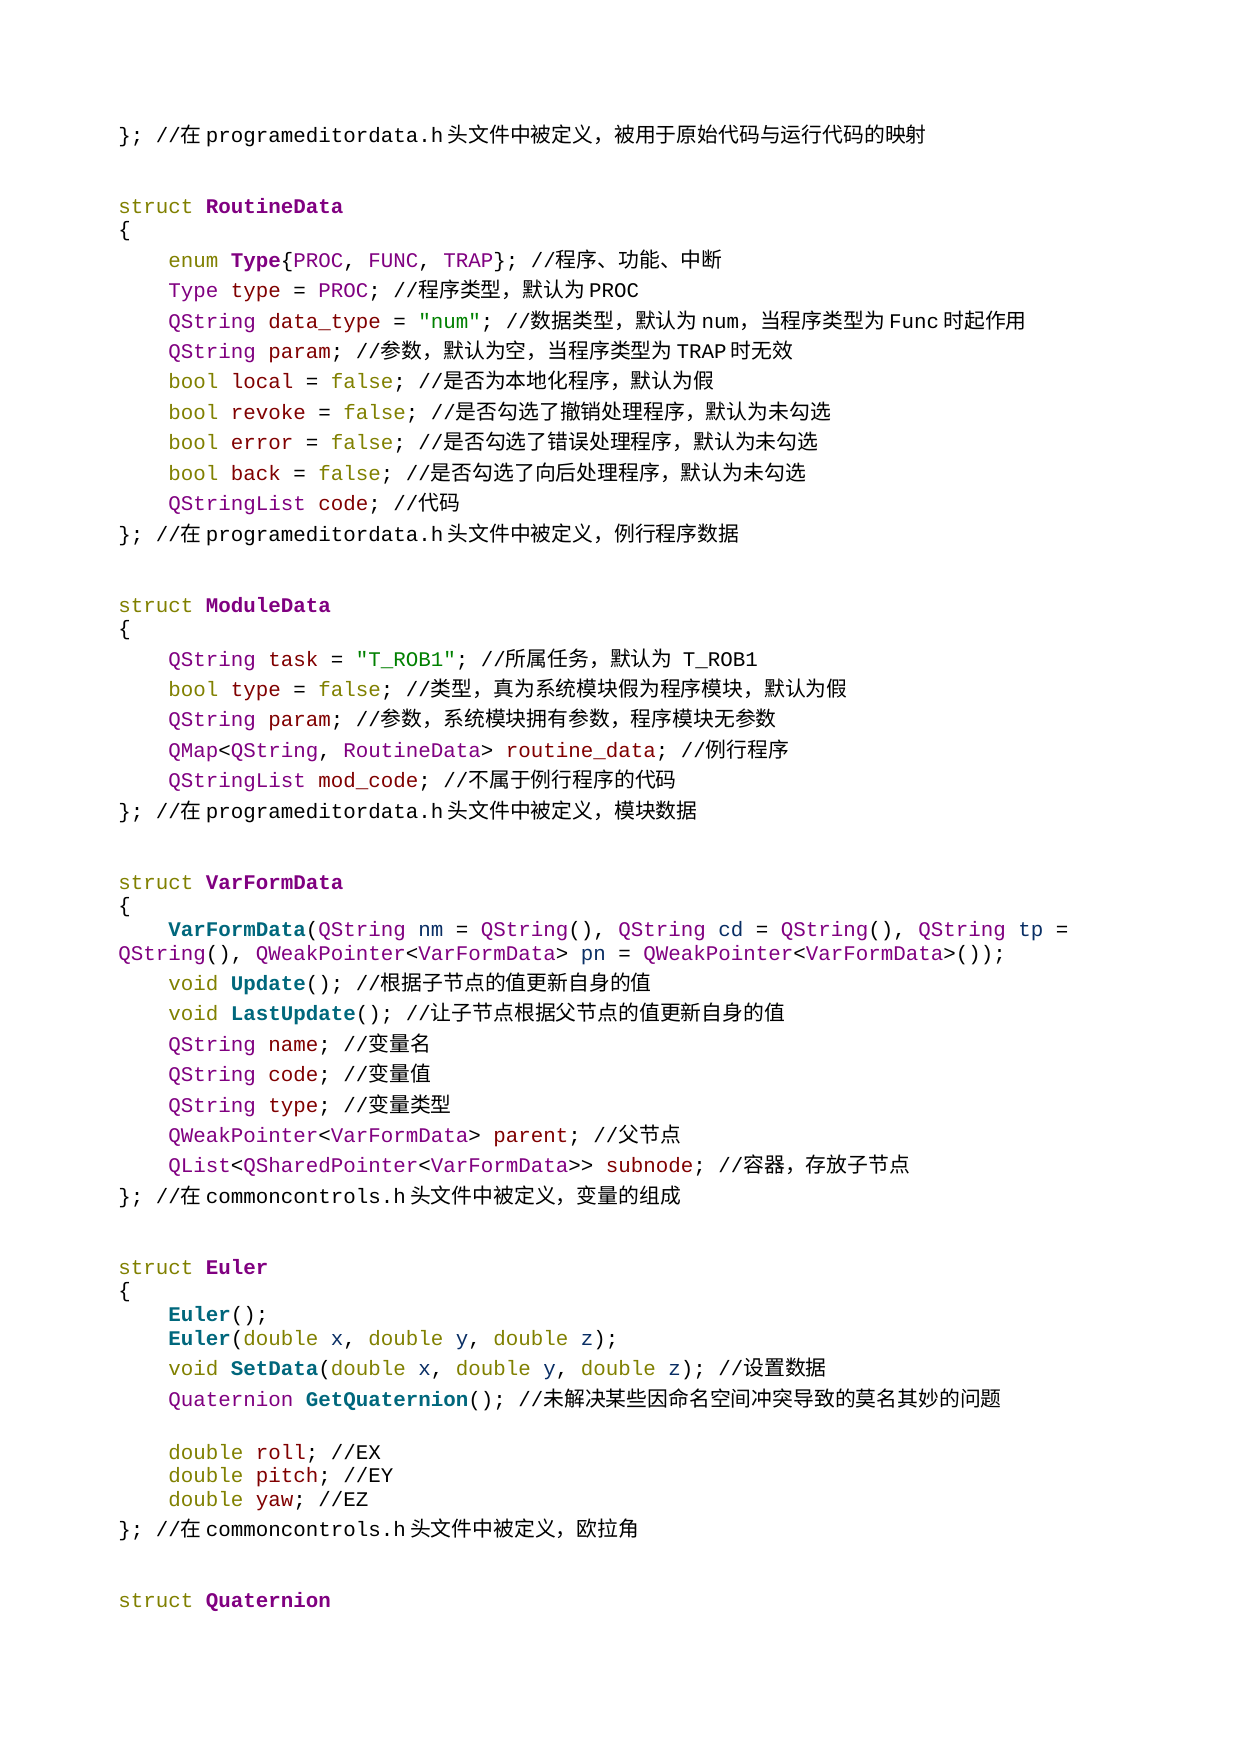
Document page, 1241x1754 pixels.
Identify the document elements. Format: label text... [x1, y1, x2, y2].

text bool local = false; //是否为本地化程序，默认为假 [118, 365, 1122, 395]
text { [118, 618, 1122, 642]
text Euler(); [118, 1304, 1122, 1328]
text QStringList code; //代码 [118, 486, 1122, 517]
text { [118, 1281, 1122, 1304]
text QList<QSharedPointer<VarFormData>> subnode; //容器，存放子节点 [118, 1149, 1122, 1179]
text struct ModuleData [118, 594, 1122, 618]
text double yaw; //EZ [118, 1489, 1122, 1513]
text }; //在commoncontrols.h头文件中被定义，变量的组成 [118, 1179, 1122, 1209]
text QString type; //变量类型 [118, 1088, 1122, 1118]
text VarFormData(QString nm = QString(), QString cd = QString(), QString tp = QString(), QWeakPointer<VarFormData> pn = QWeakPointer<VarFormData>()); [118, 919, 1122, 966]
text QMap<QString, RoutineData> routine_data; //例行程序 [118, 733, 1122, 763]
text }; //在programeditordata.h头文件中被定义，被用于原始代码与运行代码的映射 [118, 118, 1122, 148]
text double roll; //EX [118, 1442, 1122, 1465]
text QStringList mod_code; //不属于例行程序的代码 [118, 763, 1122, 794]
text { [118, 219, 1122, 243]
text bool error = false; //是否勾选了错误处理程序，默认为未勾选 [118, 426, 1122, 456]
text Type type = PROC; //程序类型，默认为PROC [118, 273, 1122, 304]
text { [118, 895, 1122, 919]
text bool revoke = false; //是否勾选了撤销处理程序，默认为未勾选 [118, 395, 1122, 426]
text }; //在commoncontrols.h头文件中被定义，欧拉角 [118, 1513, 1122, 1543]
text QString task = "T_ROB1"; //所属任务，默认为 T_ROB1 [118, 642, 1122, 672]
text Euler(double x, double y, double z); [118, 1328, 1122, 1351]
text QString code; //变量值 [118, 1057, 1122, 1088]
text QString data_type = "num"; //数据类型，默认为num，当程序类型为Func时起作用 [118, 304, 1122, 334]
text QString name; //变量名 [118, 1027, 1122, 1057]
text double pitch; //EY [118, 1465, 1122, 1489]
text void SetData(double x, double y, double z); //设置数据 [118, 1351, 1122, 1382]
text struct Quaternion [118, 1590, 1122, 1614]
text bool type = false; //类型，真为系统模块假为程序模块，默认为假 [118, 672, 1122, 703]
text QWeakPointer<VarFormData> parent; //父节点 [118, 1118, 1122, 1149]
text struct VarFormData [118, 872, 1122, 895]
text }; //在programeditordata.h头文件中被定义，例行程序数据 [118, 517, 1122, 547]
text bool back = false; //是否勾选了向后处理程序，默认为未勾选 [118, 456, 1122, 486]
text struct RoutineData [118, 196, 1122, 219]
text QString param; //参数，系统模块拥有参数，程序模块无参数 [118, 703, 1122, 733]
text Quaternion GetQuaternion(); //未解决某些因命名空间冲突导致的莫名其妙的问题 [118, 1382, 1122, 1412]
text void Update(); //根据子节点的值更新自身的值 [118, 966, 1122, 997]
text }; //在programeditordata.h头文件中被定义，模块数据 [118, 794, 1122, 824]
text QString param; //参数，默认为空，当程序类型为TRAP时无效 [118, 334, 1122, 365]
text void LastUpdate(); //让子节点根据父节点的值更新自身的值 [118, 997, 1122, 1027]
text enum Type{PROC, FUNC, TRAP}; //程序、功能、中断 [118, 243, 1122, 273]
text struct Euler [118, 1257, 1122, 1281]
